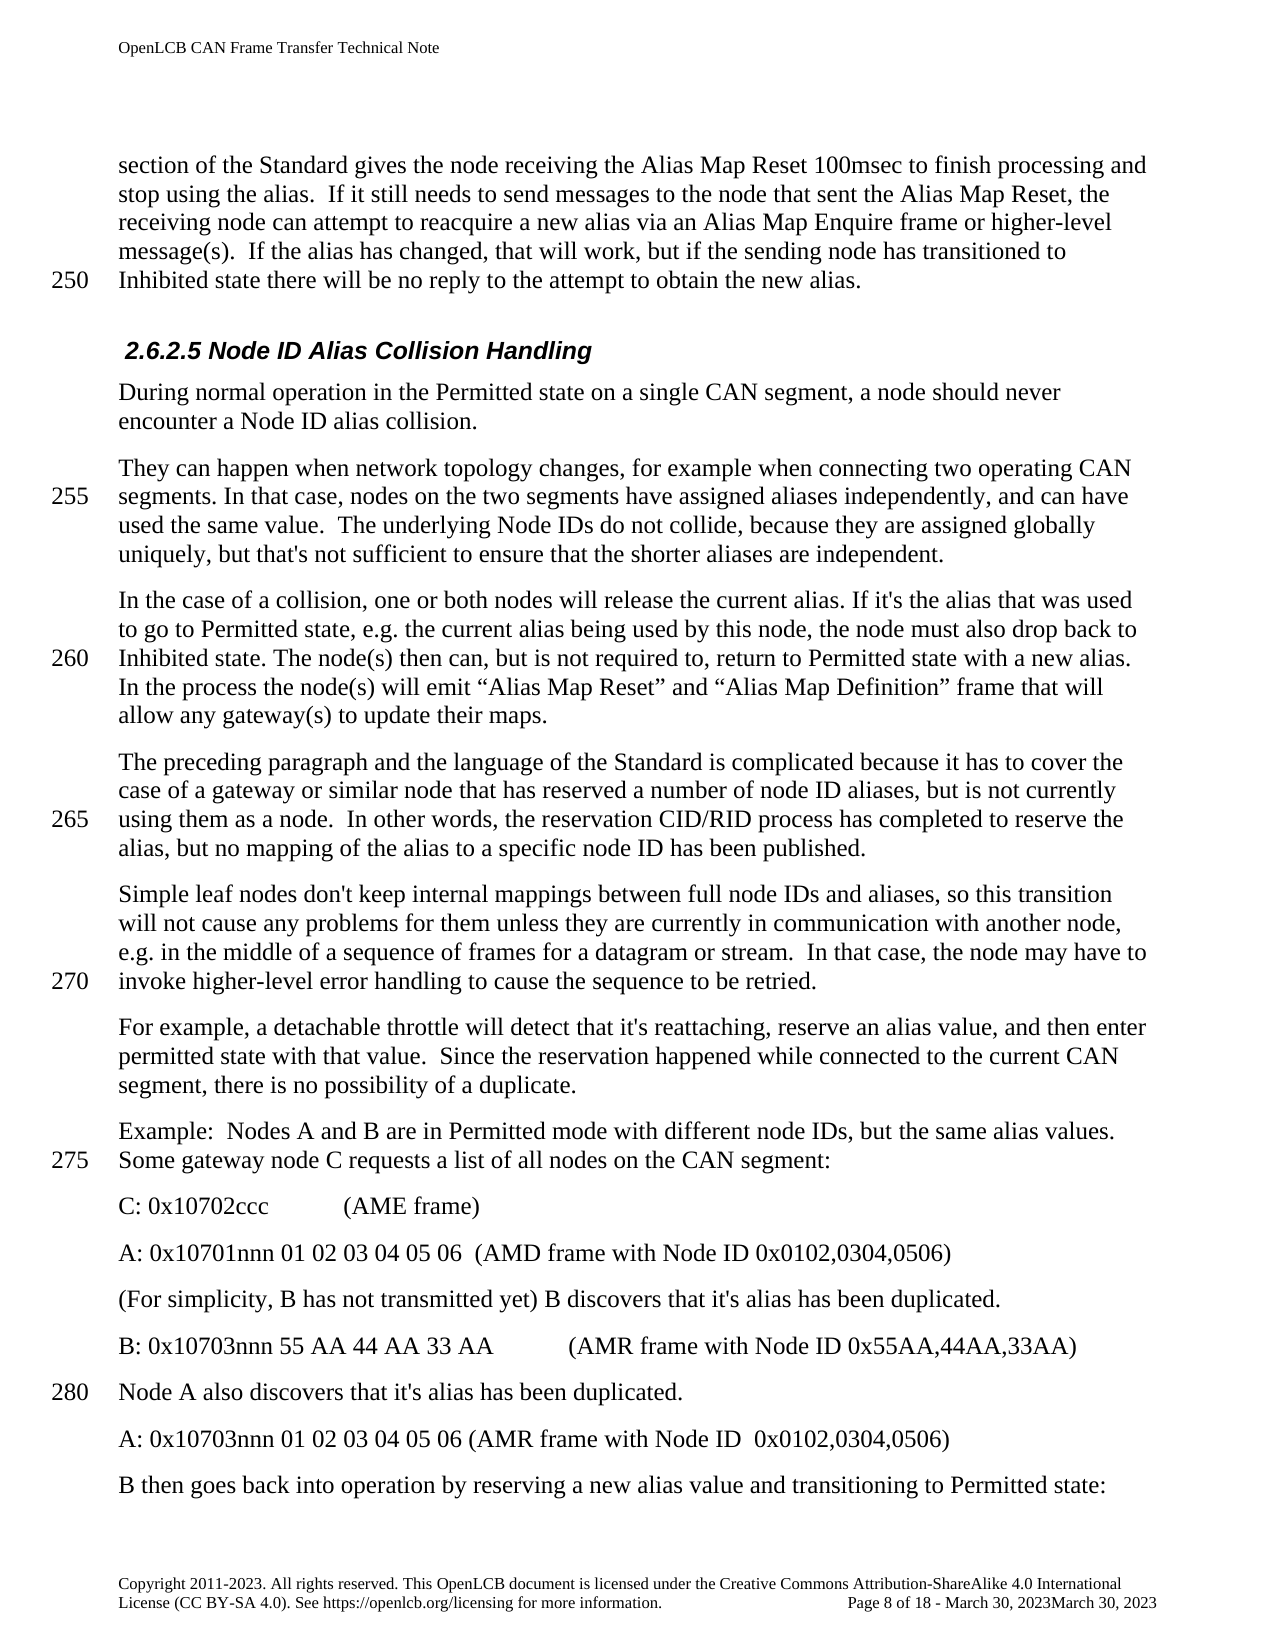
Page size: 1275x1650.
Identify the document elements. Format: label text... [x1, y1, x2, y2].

text B: 0x10703nnn 55 AA 44 AA 33 AA (AMR frame with Node ID 0x55AA,44AA,33AA) [118, 1331, 1157, 1359]
subtitle Node ID Alias Collision Handling [118, 336, 1157, 365]
text During normal operation in the Permitted state on a single CAN segment, a node should never encounter a Node ID alias collision. [118, 377, 1157, 435]
text They can happen when network topology changes, for example when connecting two operating CAN segments. In that case, nodes on the two segments have assigned aliases independently, and can have used the same value. The underlying Node IDs do not collide, because they are assigned globally uniquely, but that's not sufficient to ensure that the shorter aliases are independent. [118, 453, 1157, 568]
text A: 0x10703nnn 01 02 03 04 05 06 (AMR frame with Node ID 0x0102,0304,0506) [118, 1424, 1157, 1452]
text The preceding paragraph and the language of the Standard is complicated because it has to cover the case of a gateway or similar node that has reserved a number of node ID aliases, but is not currently using them as a node. In other words, the reservation CID/RID process has completed to reserve the alias, but no mapping of the alias to a specific node ID has been published. [118, 747, 1157, 862]
text B then goes back into operation by reserving a new alias value and transitioning to Permitted state: [118, 1470, 1157, 1499]
text C: 0x10702ccc (AME frame) [118, 1191, 1157, 1220]
text Node A also discovers that it's alias has been duplicated. [118, 1377, 1157, 1406]
text For example, a detachable throttle will detect that it's reattaching, reserve an alias value, and then enter permitted state with that value. Since the reservation happened while connected to the current CAN segment, there is no possibility of a duplicate. [118, 1012, 1157, 1098]
text A: 0x10701nnn 01 02 03 04 05 06 (AMD frame with Node ID 0x0102,0304,0506) [118, 1238, 1157, 1267]
text (For simplicity, B has not transmitted yet) B discovers that it's alias has been duplicated. [118, 1284, 1157, 1313]
text In the case of a collision, one or both nodes will release the current alias. If it's the alias that was used to go to Permitted state, e.g. the current alias being used by this node, the node must also drop back to Inhibited state. The node(s) then can, but is not required to, return to Permitted state with a new alias. In the process the node(s) will emit “Alias Map Reset” and “Alias Map Definition” frame that will allow any gateway(s) to update their maps. [118, 585, 1157, 729]
text Simple leaf nodes don't keep internal mappings between full node IDs and aliases, so this transition will not cause any problems for them unless they are currently in communication with another node, e.g. in the middle of a sequence of frames for a datagram or stream. In that case, the node may have to invoke higher-level error handling to cause the sequence to be retried. [118, 879, 1157, 994]
text section of the Standard gives the node receiving the Alias Map Reset 100msec to finish processing and stop using the alias. If it still needs to send messages to the node that sent the Alias Map Reset, the receiving node can attempt to reacquire a new alias via an Alias Map Enquire frame or higher-level message(s). If the alias has changed, that will work, but if the sending node has transitioned to Inhibited state there will be no reply to the attempt to obtain the new alias. [118, 150, 1157, 294]
text Example: Nodes A and B are in Permitted mode with different node IDs, but the same alias values. Some gateway node C requests a list of all nodes on the CAN segment: [118, 1116, 1157, 1174]
